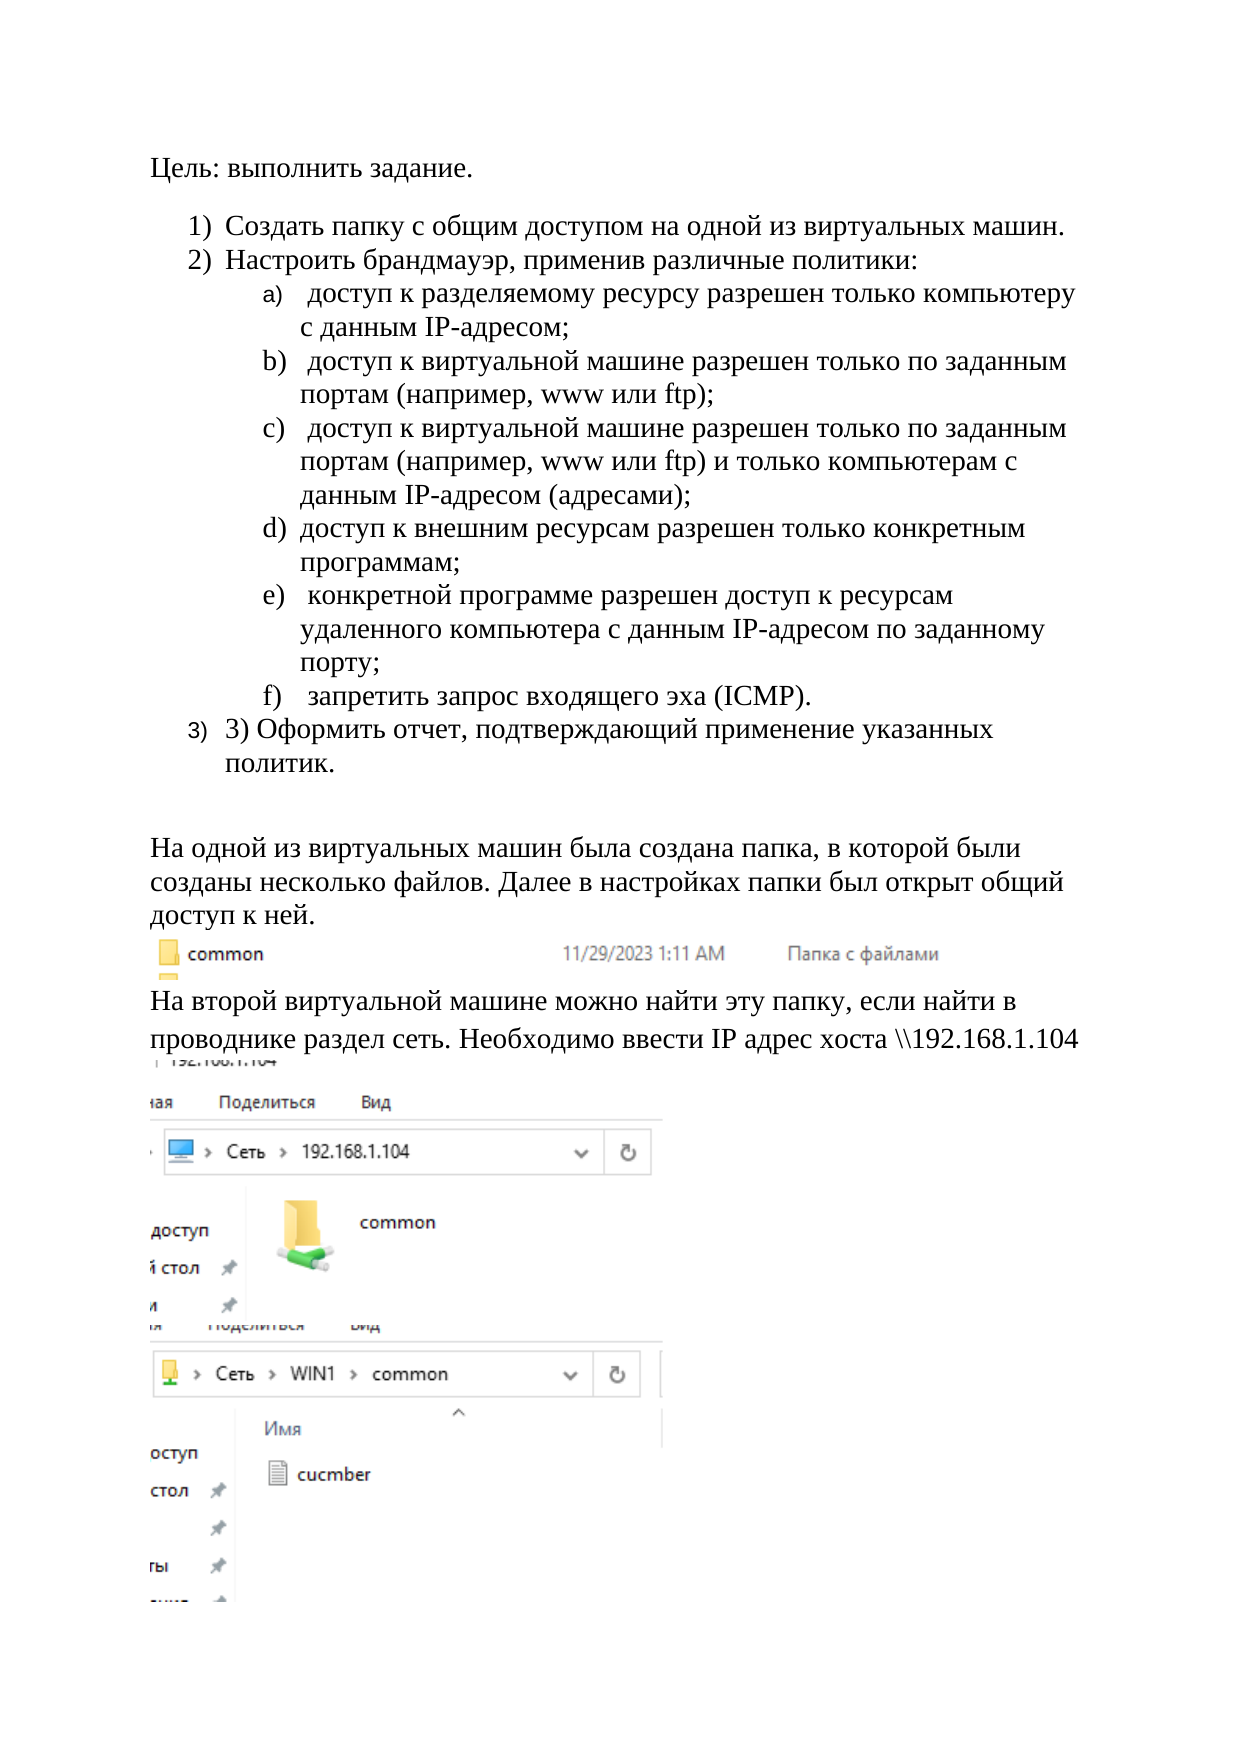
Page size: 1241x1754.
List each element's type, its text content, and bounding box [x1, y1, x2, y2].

list запретить запрос входящего эха (ICMP). [262, 678, 1090, 712]
list доступ к разделяемому ресурсу разрешен только компьютеру с данным IP-адресом; [262, 276, 1090, 343]
text Цель: выполнить задание. [150, 150, 1090, 183]
list доступ к виртуальной машине разрешен только по заданным портам (например, www или ftp); [262, 343, 1090, 410]
text На второй виртуальной машине можно найти эту папку, если найти в проводнике раздел сеть. Необходимо ввести IP адрес хоста \\192.168.1.104 [150, 983, 1090, 1055]
list конкретной программе разрешен доступ к ресурсам удаленного компьютера с данным IP-адресом по заданному порту; [262, 577, 1090, 678]
picture [150, 1060, 663, 1321]
list Создать папку с общим доступом на одной из виртуальных машин. [187, 208, 1090, 242]
list доступ к внешним ресурсам разрешен только конкретным программам; [262, 510, 1090, 577]
list доступ к виртуальной машине разрешен только по заданным портам (например, www или ftp) и только компьютерам с данным IP-адресом (адресами); [262, 410, 1090, 510]
list 3) Оформить отчет, подтверждающий применение указанных политик. [187, 712, 1090, 805]
text На одной из виртуальных машин была создана папка, в которой были созданы несколько файлов. Далее в настройках папки был открыт общий доступ к ней. [150, 830, 1090, 931]
list Настроить брандмауэр, применив различные политики: [187, 242, 1090, 276]
picture [150, 930, 958, 980]
picture [150, 1325, 663, 1602]
